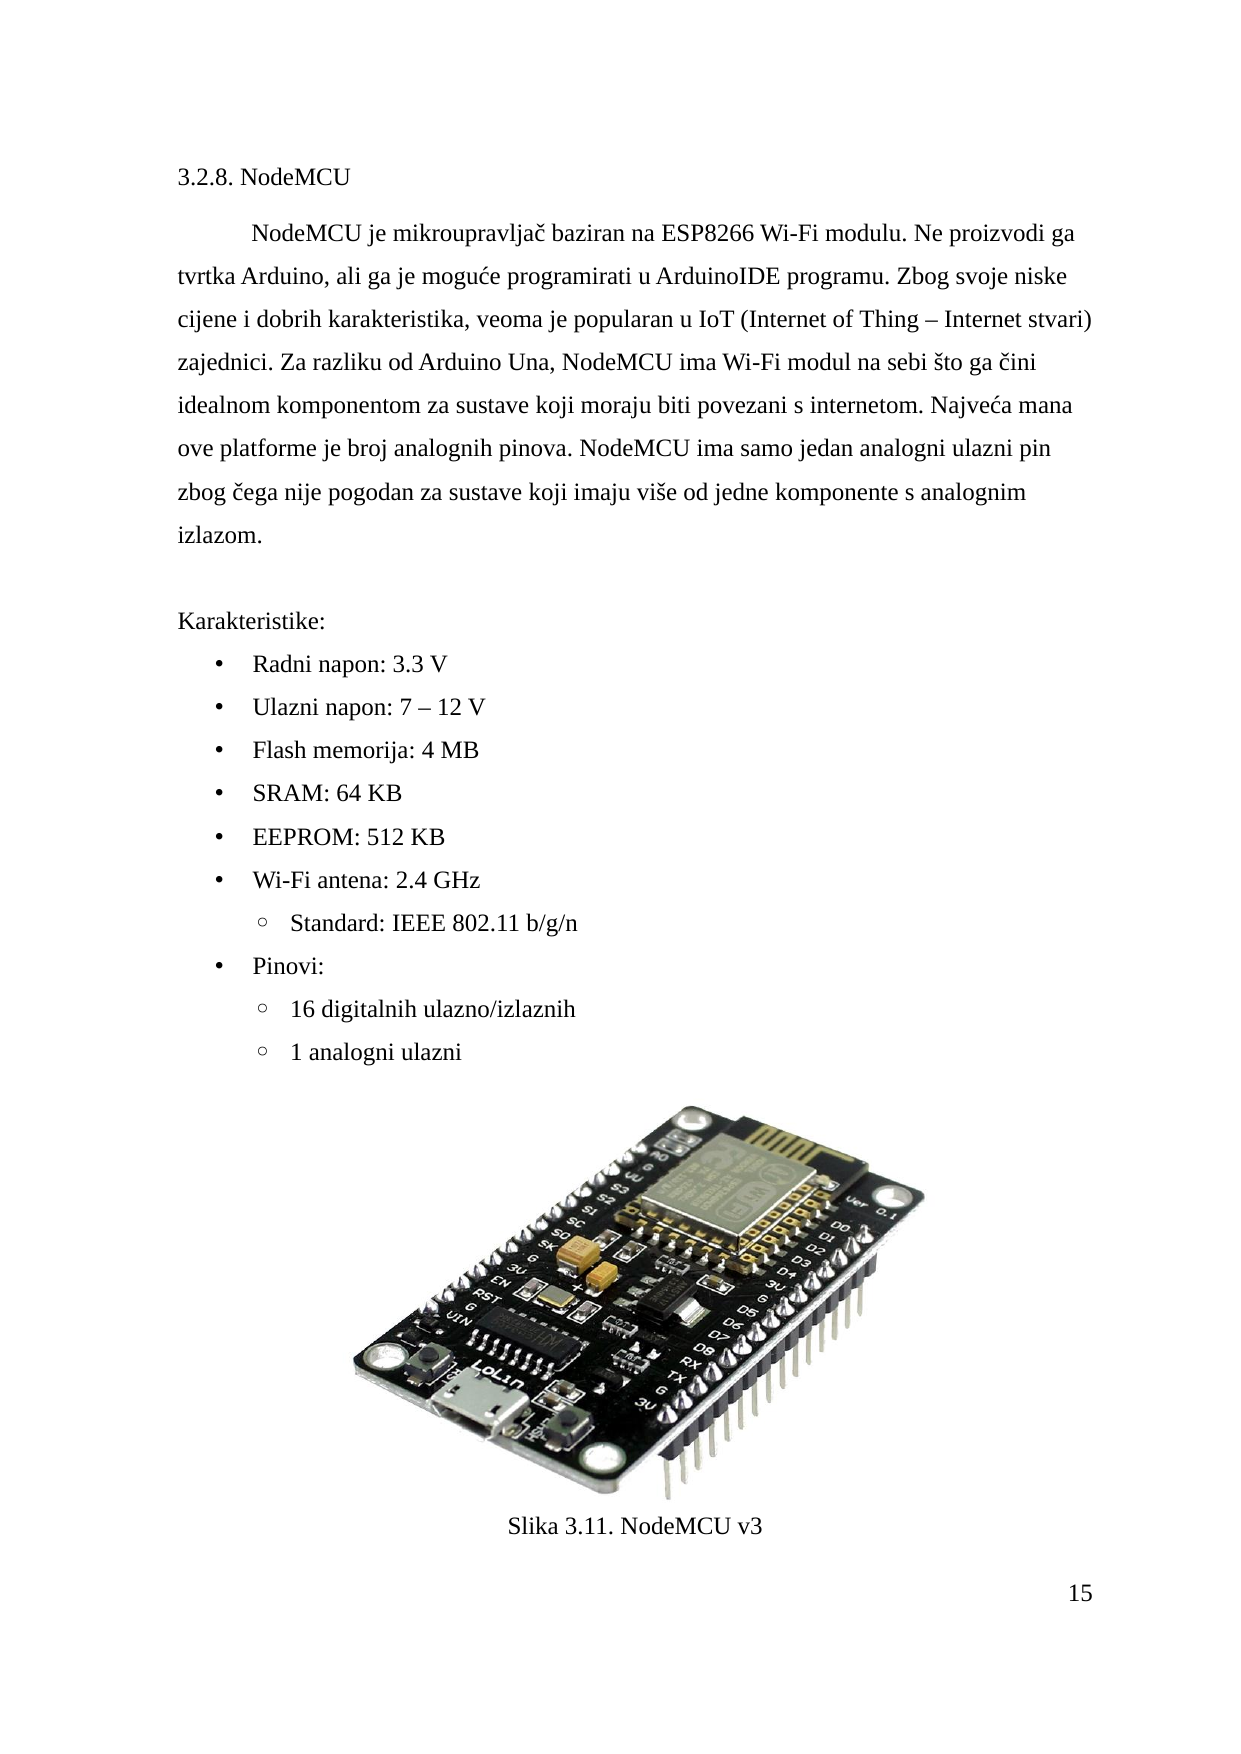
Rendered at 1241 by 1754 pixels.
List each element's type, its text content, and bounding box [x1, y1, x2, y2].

list EEPROM: 512 KB [215, 822, 1093, 850]
text Karakteristike: [177, 606, 1093, 635]
list Radni napon: 3.3 V [215, 649, 1093, 678]
subtitle 3.2.8. NodeMCU [177, 162, 1093, 191]
picture [318, 1096, 952, 1512]
list Ulazni napon: 7 – 12 V [215, 692, 1093, 721]
list Pinovi: [215, 951, 1093, 980]
list 16 digitalnih ulazno/izlaznih [252, 994, 1093, 1023]
list Wi-Fi antena: 2.4 GHz [215, 865, 1093, 893]
text Slika 3.11. NodeMCU v3 [319, 1512, 951, 1540]
list Standard: IEEE 802.11 b/g/n [252, 908, 1093, 937]
text NodeMCU je mikroupravljač baziran na ESP8266 Wi-Fi modulu. Ne proizvodi ga tvrtka Arduino, ali ga je moguće programirati u ArduinoIDE programu. Zbog svoje niske cijene i dobrih karakteristika, veoma je popularan u IoT (Internet of Thing – Internet stvari) zajednici. Za razliku od Arduino Una, NodeMCU ima Wi-Fi modul na sebi što ga čini idealnom komponentom za sustave koji moraju biti povezani s internetom. Najveća mana ove platforme je broj analognih pinova. NodeMCU ima samo jedan analogni ulazni pin zbog čega nije pogodan za sustave koji imaju više od jedne komponente s analognim izlazom. [177, 218, 1093, 548]
list 1 analogni ulazni [252, 1037, 1093, 1066]
list Flash memorija: 4 MB [215, 735, 1093, 764]
list SRAM: 64 KB [215, 778, 1093, 807]
